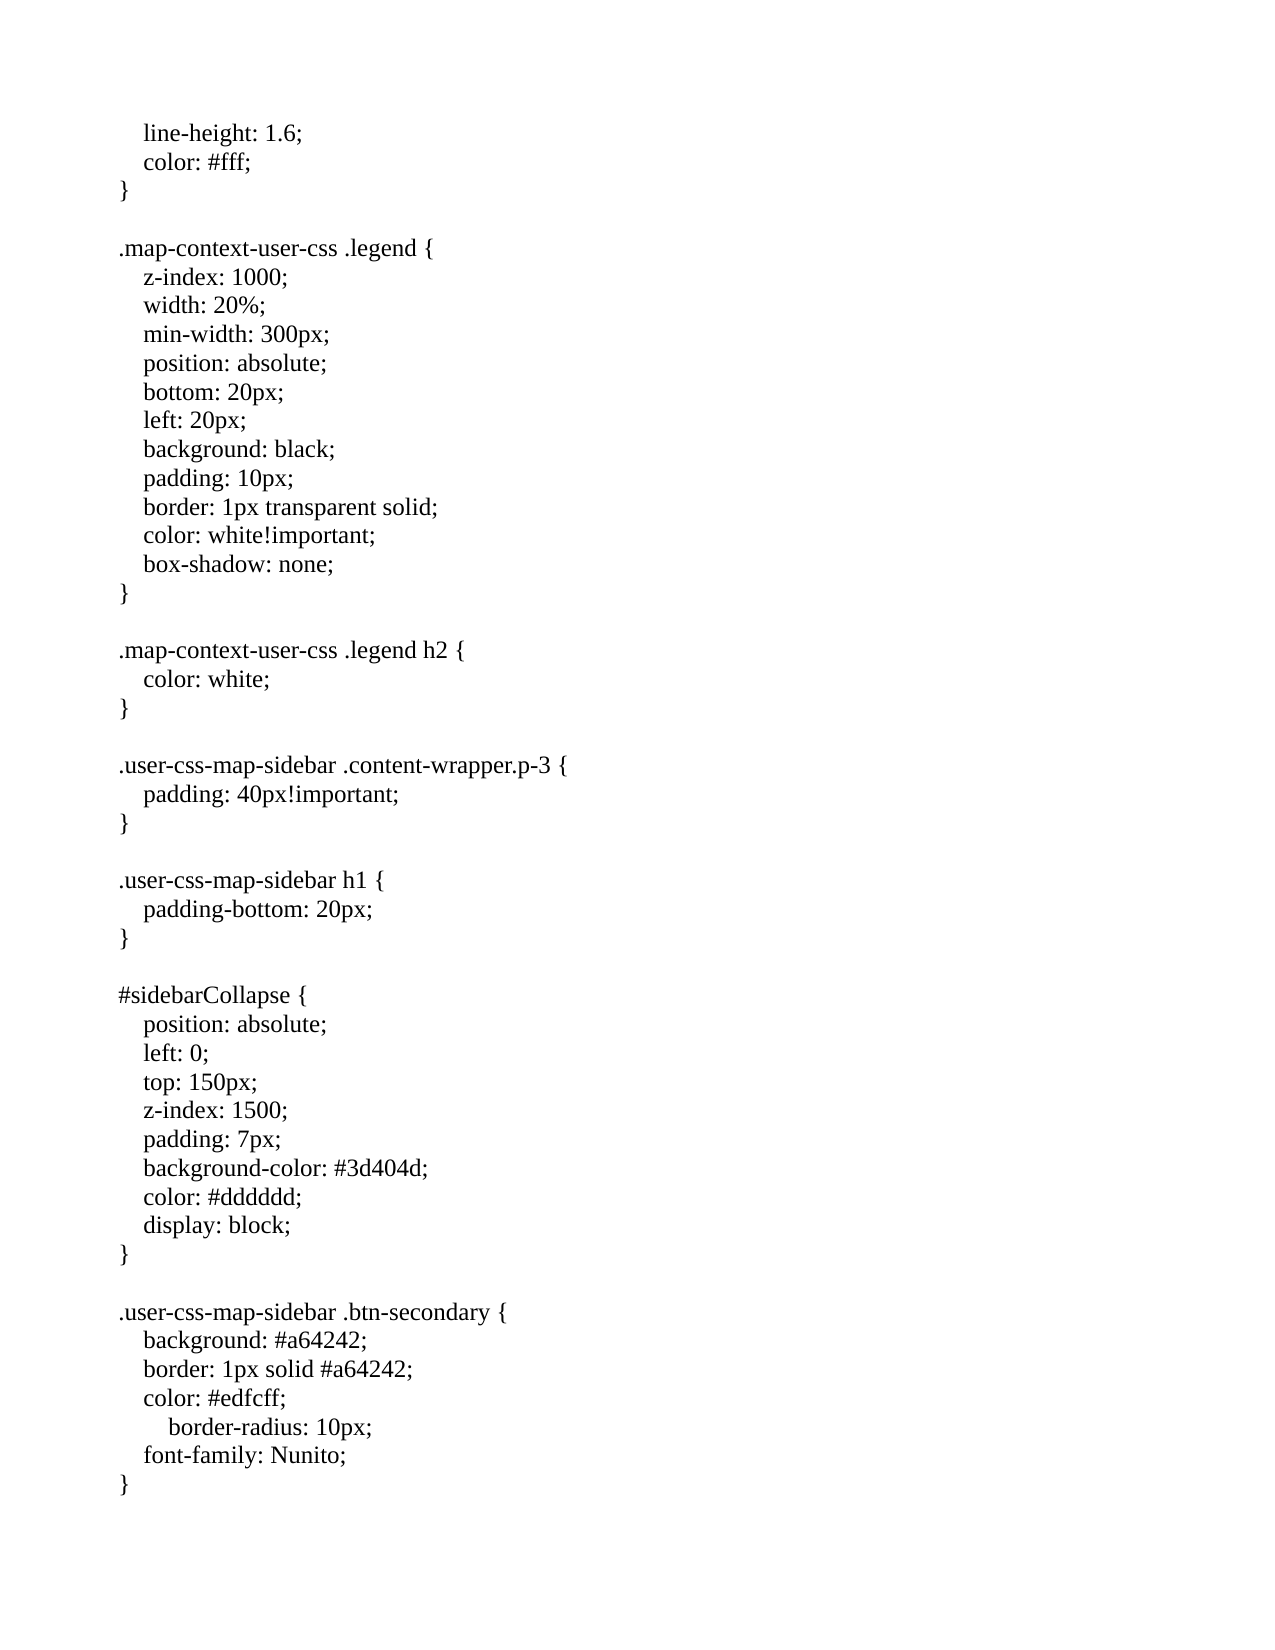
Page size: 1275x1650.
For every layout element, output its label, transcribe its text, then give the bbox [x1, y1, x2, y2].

text .user-css-map-sidebar .btn-secondary { [118, 1297, 1157, 1326]
text .map-context-user-css .legend h2 { [118, 636, 1157, 664]
text color: white!important; [118, 521, 1157, 549]
text } [118, 176, 1157, 204]
text left: 20px; [118, 406, 1157, 434]
text font-family: Nunito; [118, 1441, 1157, 1469]
text } [118, 808, 1157, 837]
text line-height: 1.6; [118, 118, 1157, 147]
text color: #edfcff; [118, 1383, 1157, 1412]
text padding: 10px; [118, 463, 1157, 492]
text } [118, 693, 1157, 722]
text min-width: 300px; [118, 319, 1157, 348]
text border-radius: 10px; [118, 1412, 1157, 1441]
text .map-context-user-css .legend { [118, 233, 1157, 262]
text left: 0; [118, 1038, 1157, 1067]
text } [118, 1239, 1157, 1268]
text border: 1px transparent solid; [118, 492, 1157, 521]
text padding-bottom: 20px; [118, 894, 1157, 923]
text color: #dddddd; [118, 1182, 1157, 1211]
text position: absolute; [118, 1009, 1157, 1038]
text background: black; [118, 434, 1157, 463]
text box-shadow: none; [118, 549, 1157, 578]
text } [118, 578, 1157, 607]
text z-index: 1500; [118, 1096, 1157, 1124]
text padding: 40px!important; [118, 779, 1157, 808]
text color: #fff; [118, 147, 1157, 176]
text background-color: #3d404d; [118, 1153, 1157, 1182]
text bottom: 20px; [118, 377, 1157, 406]
text padding: 7px; [118, 1124, 1157, 1153]
text position: absolute; [118, 348, 1157, 377]
text color: white; [118, 664, 1157, 693]
text background: #a64242; [118, 1326, 1157, 1354]
text #sidebarCollapse { [118, 981, 1157, 1009]
text width: 20%; [118, 291, 1157, 319]
text .user-css-map-sidebar h1 { [118, 866, 1157, 894]
text } [118, 1469, 1157, 1498]
text } [118, 923, 1157, 952]
text border: 1px solid #a64242; [118, 1354, 1157, 1383]
text top: 150px; [118, 1067, 1157, 1096]
text z-index: 1000; [118, 262, 1157, 291]
text .user-css-map-sidebar .content-wrapper.p-3 { [118, 751, 1157, 779]
text display: block; [118, 1211, 1157, 1239]
